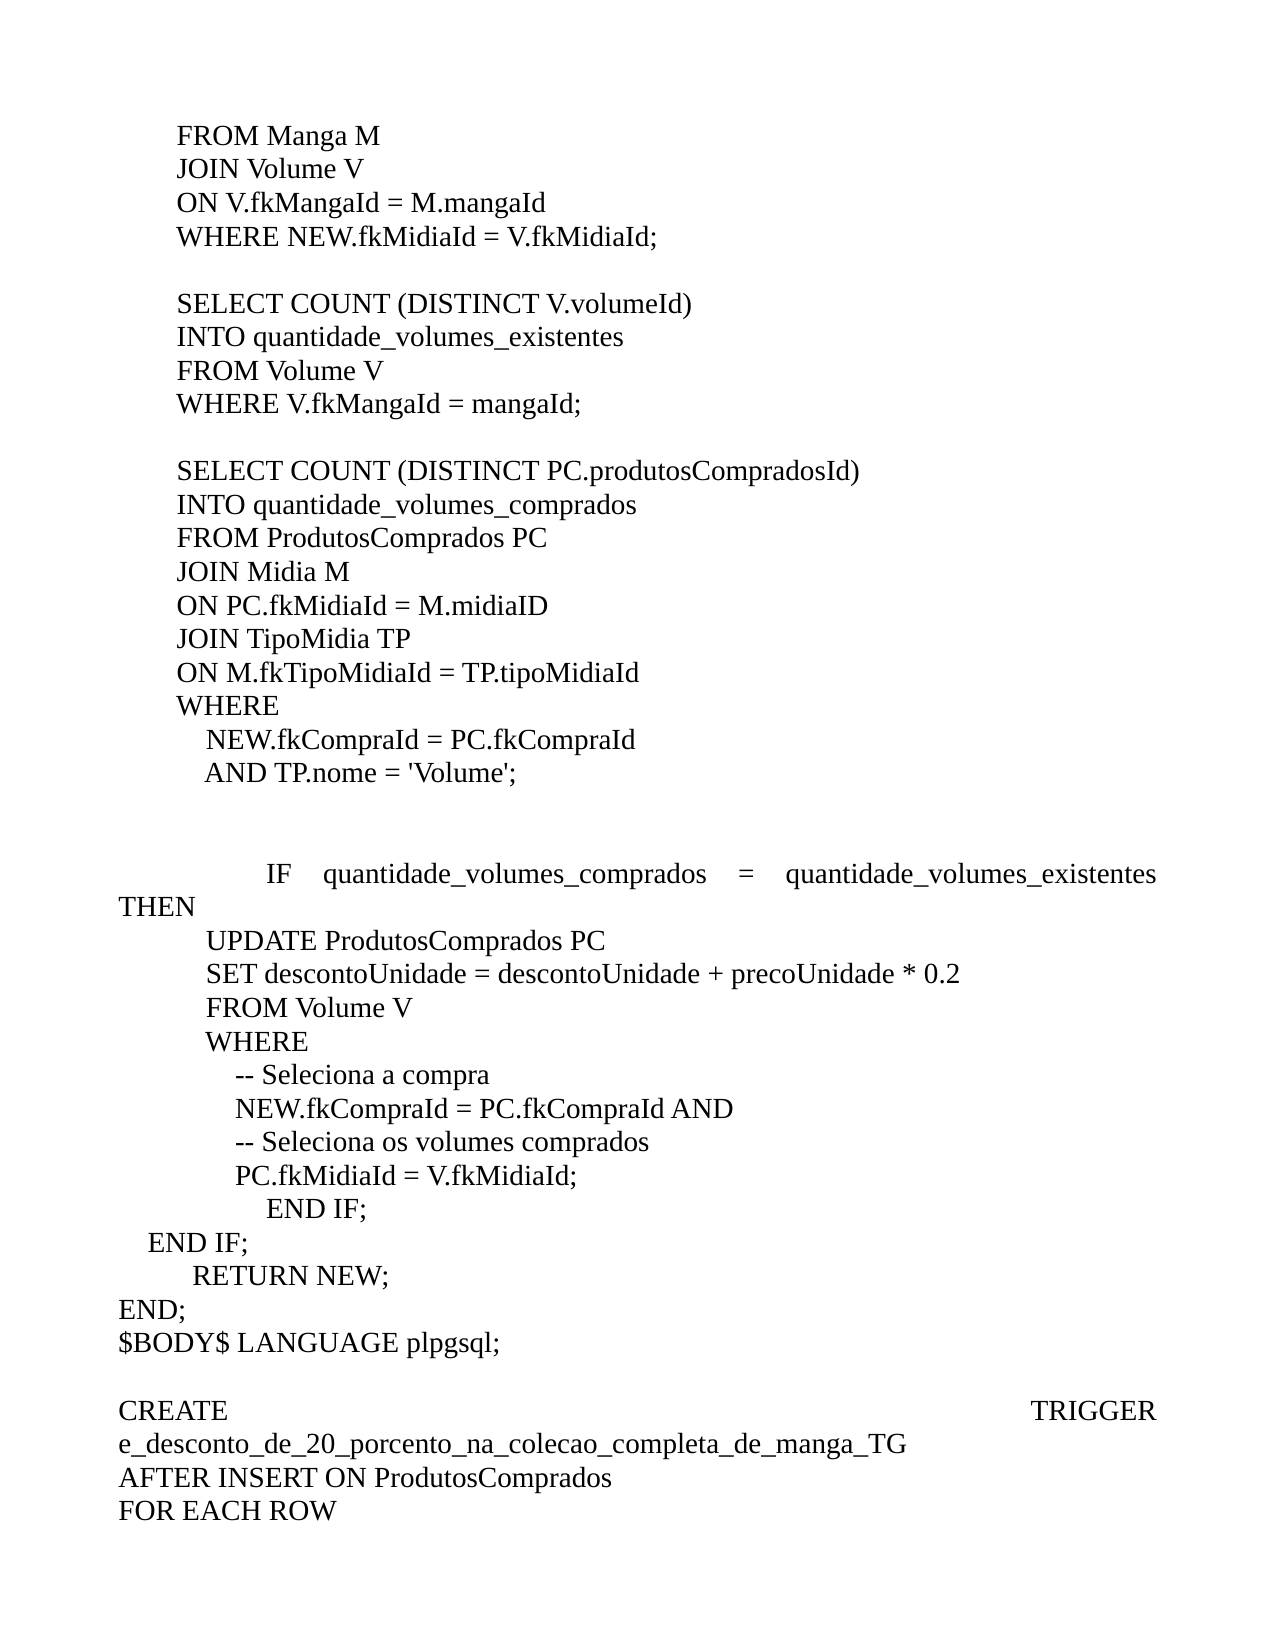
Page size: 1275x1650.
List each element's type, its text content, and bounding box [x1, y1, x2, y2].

text SET descontoUnidade = descontoUnidade + precoUnidade * 0.2 [118, 957, 1157, 990]
text ON V.fkMangaId = M.mangaId [118, 185, 1157, 219]
text -- Seleciona os volumes comprados [118, 1124, 1157, 1158]
text END IF; [118, 1225, 1157, 1258]
text FROM Volume V [118, 353, 1157, 386]
text FROM Manga M [118, 118, 1157, 152]
text JOIN Volume V [118, 152, 1157, 185]
text AFTER INSERT ON ProdutosComprados [118, 1460, 1157, 1493]
text ON PC.fkMidiaId = M.midiaID [118, 588, 1157, 621]
text RETURN NEW; [118, 1258, 1157, 1292]
text NEW.fkCompraId = PC.fkCompraId AND [118, 1091, 1157, 1124]
text CREATE TRIGGER e_desconto_de_20_porcento_na_colecao_completa_de_manga_TG [118, 1393, 1157, 1460]
text WHERE [118, 688, 1157, 722]
text INTO quantidade_volumes_existentes [118, 319, 1157, 353]
text WHERE NEW.fkMidiaId = V.fkMidiaId; [118, 219, 1157, 252]
text FROM ProdutosComprados PC [118, 521, 1157, 554]
text WHERE [118, 1024, 1157, 1057]
text SELECT COUNT (DISTINCT V.volumeId) [118, 286, 1157, 319]
text SELECT COUNT (DISTINCT PC.produtosCompradosId) [118, 453, 1157, 487]
text INTO quantidade_volumes_comprados [118, 487, 1157, 521]
text ON M.fkTipoMidiaId = TP.tipoMidiaId [118, 655, 1157, 688]
text PC.fkMidiaId = V.fkMidiaId; [118, 1158, 1157, 1191]
text END IF; [118, 1191, 1157, 1225]
text UPDATE ProdutosComprados PC [118, 923, 1157, 957]
text JOIN Midia M [118, 554, 1157, 588]
text END; [118, 1292, 1157, 1326]
text $BODY$ LANGUAGE plpgsql; [118, 1326, 1157, 1359]
text FOR EACH ROW [118, 1493, 1157, 1527]
text IF quantidade_volumes_comprados = quantidade_volumes_existentes THEN [118, 856, 1157, 923]
text AND TP.nome = 'Volume'; [118, 755, 1157, 789]
text JOIN TipoMidia TP [118, 621, 1157, 655]
text NEW.fkCompraId = PC.fkCompraId [118, 722, 1157, 755]
text FROM Volume V [118, 990, 1157, 1024]
text -- Seleciona a compra [118, 1057, 1157, 1091]
text WHERE V.fkMangaId = mangaId; [118, 386, 1157, 420]
